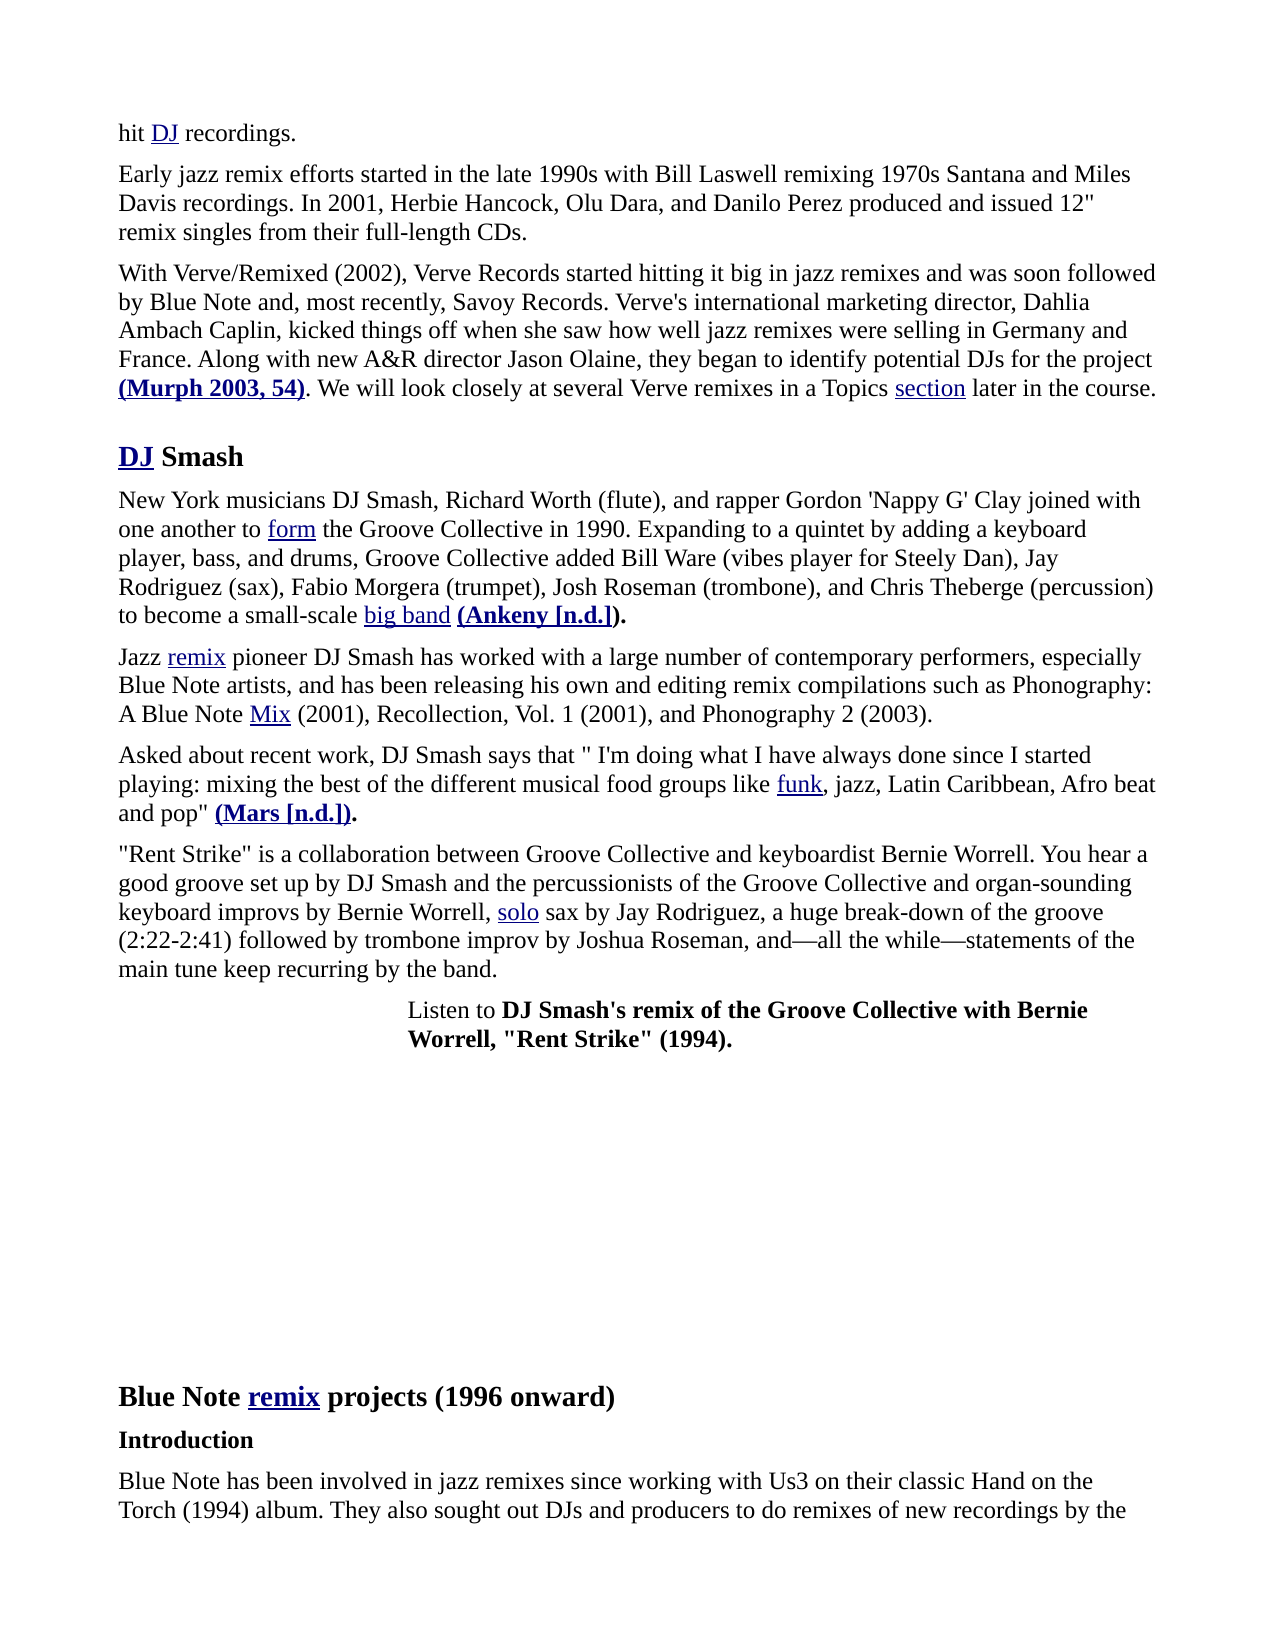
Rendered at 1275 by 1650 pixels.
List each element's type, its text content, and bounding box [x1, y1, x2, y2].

subtitle Blue Note remix projects (1996 onward) [118, 1379, 1157, 1413]
text Introduction [118, 1425, 1157, 1454]
text "Rent Strike" is a collaboration between Groove Collective and keyboardist Bernie Worrell. You hear a good groove set up by DJ Smash and the percussionists of the Groove Collective and organ-sounding keyboard improvs by Bernie Worrell, solo sax by Jay Rodriguez, a huge break-down of the groove (2:22-2:41) followed by trombone improv by Joshua Roseman, and—all the while—statements of the main tune keep recurring by the band. [118, 839, 1157, 983]
text New York musicians DJ Smash, Richard Worth (flute), and rapper Gordon 'Nappy G' Clay joined with one another to form the Groove Collective in 1990. Expanding to a quintet by adding a keyboard player, bass, and drums, Groove Collective added Bill Ware (vibes player for Steely Dan), Jay Rodriguez (sax), Fabio Morgera (trumpet), Josh Roseman (trombone), and Chris Theberge (percussion) to become a small-scale big band (Ankeny [n.d.]). [118, 485, 1157, 629]
text With Verve/Remixed (2002), Verve Records started hitting it big in jazz remixes and was soon followed by Blue Note and, most recently, Savoy Records. Verve's international marketing director, Dahlia Ambach Caplin, kicked things off when she saw how well jazz remixes were selling in Germany and France. Along with new A&R director Jason Olaine, they began to identify potential DJs for the project (Murph 2003, 54). We will look closely at several Verve remixes in a Topics section later in the course. [118, 258, 1157, 402]
text Early jazz remix efforts started in the late 1990s with Bill Laswell remixing 1970s Santana and Miles Davis recordings. In 2001, Herbie Hancock, Olu Dara, and Danilo Perez produced and issued 12" remix singles from their full-length CDs. [118, 159, 1157, 246]
text hit DJ recordings. [118, 118, 1157, 147]
text Jazz remix pioneer DJ Smash has worked with a large number of contemporary performers, especially Blue Note artists, and has been releasing his own and editing remix compilations such as Phonography: A Blue Note Mix (2001), Recollection, Vol. 1 (2001), and Phonography 2 (2003). [118, 642, 1157, 728]
text Asked about recent work, DJ Smash says that " I'm doing what I have always done since I started playing: mixing the best of the different musical food groups like funk, jazz, Latin Caribbean, Afro beat and pop" (Mars [n.d.]). [118, 740, 1157, 827]
subtitle DJ Smash [118, 439, 1157, 473]
text Blue Note has been involved in jazz remixes since working with Us3 on their classic Hand on the Torch (1994) album. They also sought out DJs and producers to do remixes of new recordings by the [118, 1466, 1157, 1524]
text Listen to DJ Smash's remix of the Groove Collective with Bernie Worrell, "Rent Strike" (1994). [118, 995, 1157, 1053]
